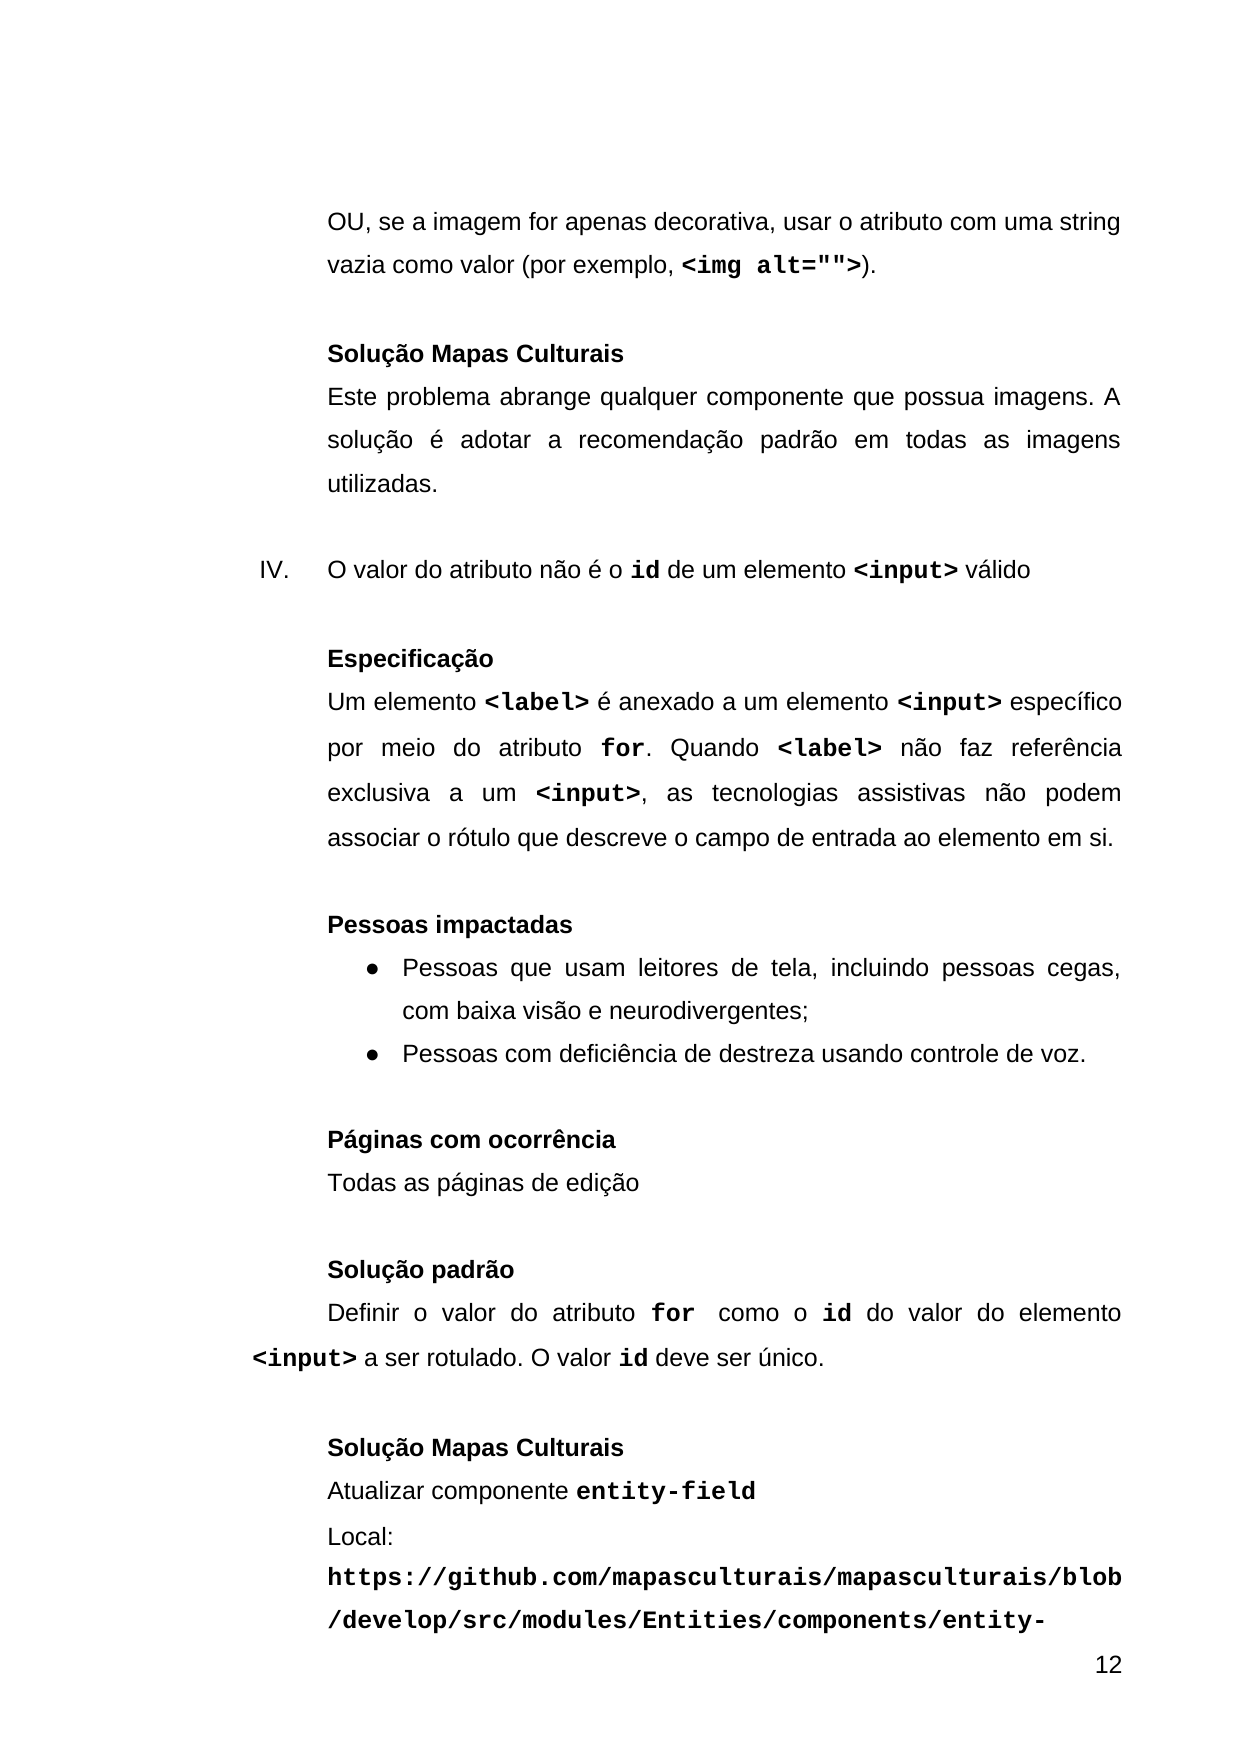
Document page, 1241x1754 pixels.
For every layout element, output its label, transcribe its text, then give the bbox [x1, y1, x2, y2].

text Este problema abrange qualquer componente que possua imagens. A solução é adotar a recomendação padrão em todas as imagens utilizadas. [327, 382, 1122, 497]
text Solução Mapas Culturais [327, 339, 1122, 368]
text Pessoas impactadas [327, 909, 1122, 938]
text Solução Mapas Culturais [252, 1432, 1122, 1461]
text Solução padrão [252, 1254, 1122, 1283]
list Pessoas com deficiência de destreza usando controle de voz. [364, 1039, 1122, 1068]
text Atualizar componente entity-field [252, 1476, 1122, 1507]
text Local: https://github.com/mapasculturais/mapasculturais/blob/develop/src/modules/Entities/components/entity- [327, 1522, 1122, 1636]
text Todas as páginas de edição [252, 1168, 1122, 1197]
text Um elemento <label> é anexado a um elemento <input> específico por meio do atributo for. Quando <label> não faz referência exclusiva a um <input>, as tecnologias assistivas não podem associar o rótulo que descreve o campo de entrada ao elemento em si. [327, 687, 1122, 852]
text Páginas com ocorrência [252, 1125, 1122, 1154]
list O valor do atributo não é o id de um elemento <input> válido [289, 555, 1122, 586]
text Definir o valor do atributo for como o id do valor do elemento <input> a ser rotulado. O valor id deve ser único. [252, 1298, 1122, 1374]
list Pessoas que usam leitores de tela, incluindo pessoas cegas, com baixa visão e neurodivergentes; [364, 953, 1122, 1024]
text Especificação [327, 644, 1122, 673]
text OU, se a imagem for apenas decorativa, usar o atributo com uma string vazia como valor (por exemplo, <img alt="">). [327, 207, 1122, 281]
